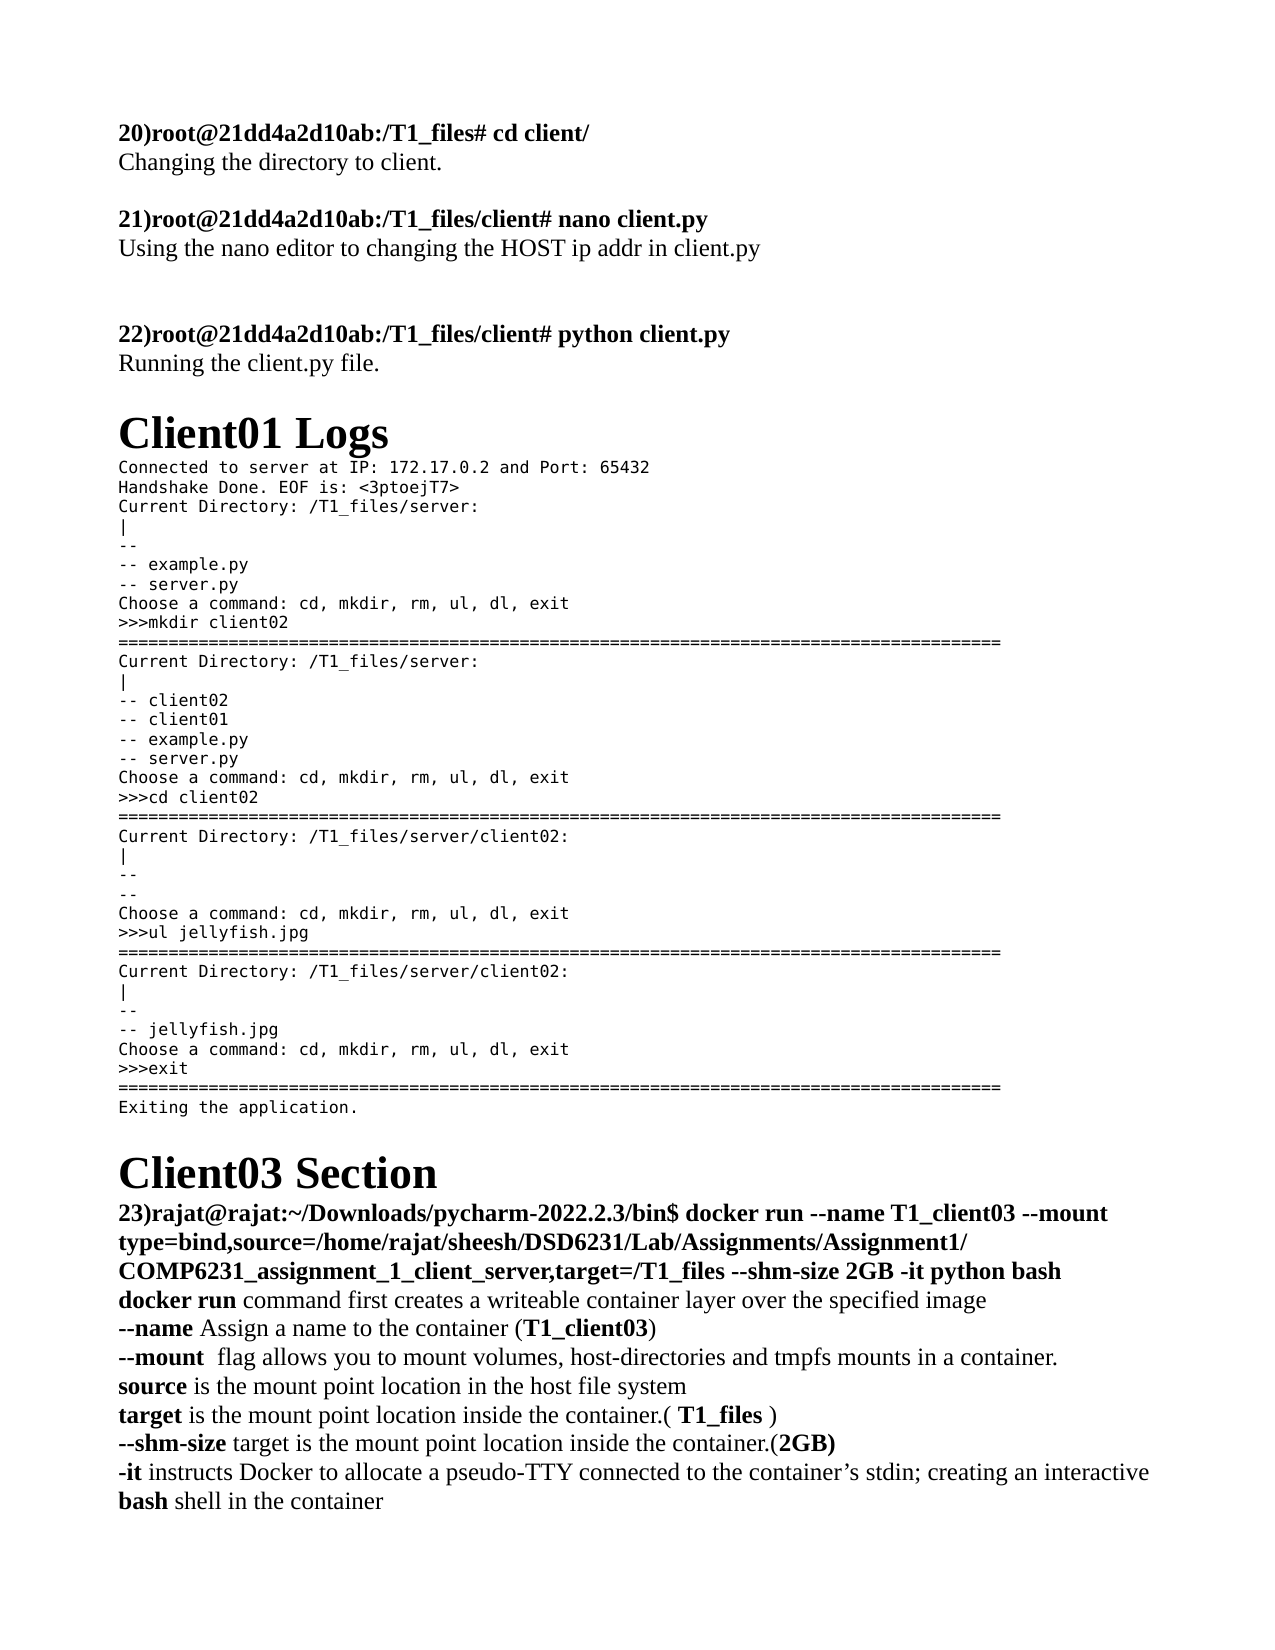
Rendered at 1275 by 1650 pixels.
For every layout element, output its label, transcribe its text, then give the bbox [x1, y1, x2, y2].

text Current Directory: /T1_files/server: [118, 497, 1157, 516]
text target is the mount point location inside the container.( T1_files ) [118, 1400, 1157, 1428]
text Current Directory: /T1_files/server/client02: [118, 962, 1157, 981]
text Client01 Logs [118, 406, 1157, 458]
text | [118, 981, 1157, 1001]
text Choose a command: cd, mkdir, rm, ul, dl, exit [118, 594, 1157, 613]
text -- server.py [118, 749, 1157, 768]
text >>>ul jellyfish.jpg [118, 923, 1157, 943]
text Choose a command: cd, mkdir, rm, ul, dl, exit [118, 1039, 1157, 1059]
text >>>exit [118, 1059, 1157, 1078]
text -- [118, 1001, 1157, 1020]
text ======================================================================================== [118, 633, 1157, 652]
text --shm-size target is the mount point location inside the container.(2GB) [118, 1428, 1157, 1457]
text ======================================================================================== [118, 807, 1157, 826]
text Choose a command: cd, mkdir, rm, ul, dl, exit [118, 768, 1157, 788]
text 21)root@21dd4a2d10ab:/T1_files/client# nano client.py [118, 204, 1157, 233]
text -- client01 [118, 710, 1157, 729]
text Changing the directory to client. [118, 147, 1157, 176]
text -- example.py [118, 729, 1157, 749]
text -- [118, 884, 1157, 904]
text Running the client.py file. [118, 348, 1157, 377]
text >>>mkdir client02 [118, 613, 1157, 633]
text Handshake Done. EOF is: <3ptoejT7> [118, 478, 1157, 497]
text Client03 Section [118, 1146, 1157, 1198]
text -- jellyfish.jpg [118, 1020, 1157, 1039]
text Choose a command: cd, mkdir, rm, ul, dl, exit [118, 904, 1157, 923]
text Using the nano editor to changing the HOST ip addr in client.py [118, 233, 1157, 262]
text | [118, 516, 1157, 536]
text -- [118, 865, 1157, 884]
text ======================================================================================== [118, 943, 1157, 962]
text | [118, 846, 1157, 865]
text ======================================================================================== [118, 1078, 1157, 1098]
text | [118, 671, 1157, 691]
text -- example.py [118, 555, 1157, 574]
text Current Directory: /T1_files/server: [118, 652, 1157, 671]
text -- [118, 536, 1157, 555]
text Exiting the application. [118, 1098, 1157, 1117]
text source is the mount point location in the host file system [118, 1371, 1157, 1400]
text 23)rajat@rajat:~/Downloads/pycharm-2022.2.3/bin$ docker run --name T1_client03 --mount type=bind,source=/home/rajat/sheesh/DSD6231/Lab/Assignments/Assignment1/COMP6231_assignment_1_client_server,target=/T1_files --shm-size 2GB -it python bash [118, 1198, 1157, 1285]
text Current Directory: /T1_files/server/client02: [118, 826, 1157, 846]
text -- server.py [118, 574, 1157, 594]
text docker run command first creates a writeable container layer over the specified image [118, 1285, 1157, 1313]
text --mount flag allows you to mount volumes, host-directories and tmpfs mounts in a container. [118, 1342, 1157, 1371]
text 22)root@21dd4a2d10ab:/T1_files/client# python client.py [118, 319, 1157, 348]
text --name Assign a name to the container (T1_client03) [118, 1313, 1157, 1342]
text -it instructs Docker to allocate a pseudo-TTY connected to the container’s stdin; creating an interactive bash shell in the container [118, 1457, 1157, 1515]
text Connected to server at IP: 172.17.0.2 and Port: 65432 [118, 458, 1157, 478]
text >>>cd client02 [118, 788, 1157, 807]
text 20)root@21dd4a2d10ab:/T1_files# cd client/ [118, 118, 1157, 147]
text -- client02 [118, 691, 1157, 710]
